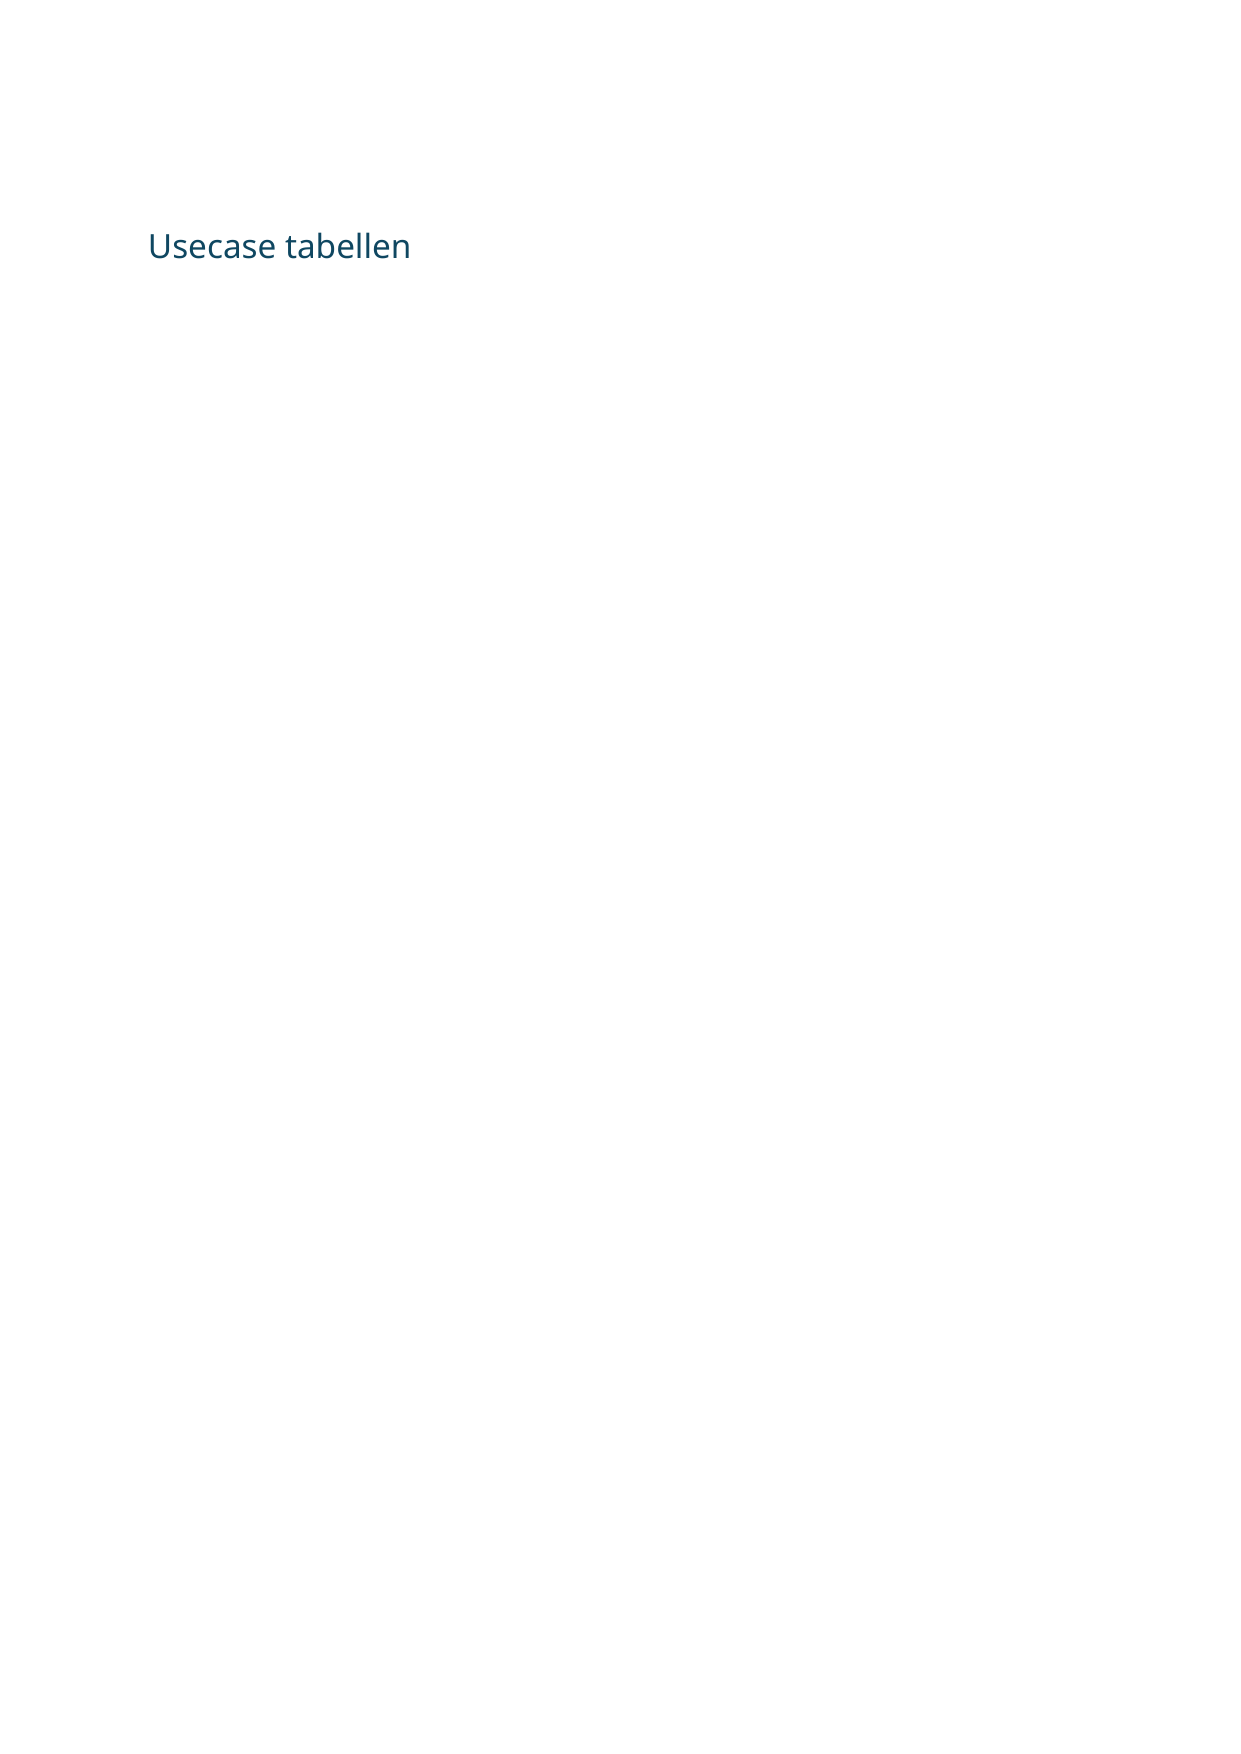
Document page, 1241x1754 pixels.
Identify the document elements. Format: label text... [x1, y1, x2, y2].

subtitle Usecase tabellen [148, 222, 1093, 268]
